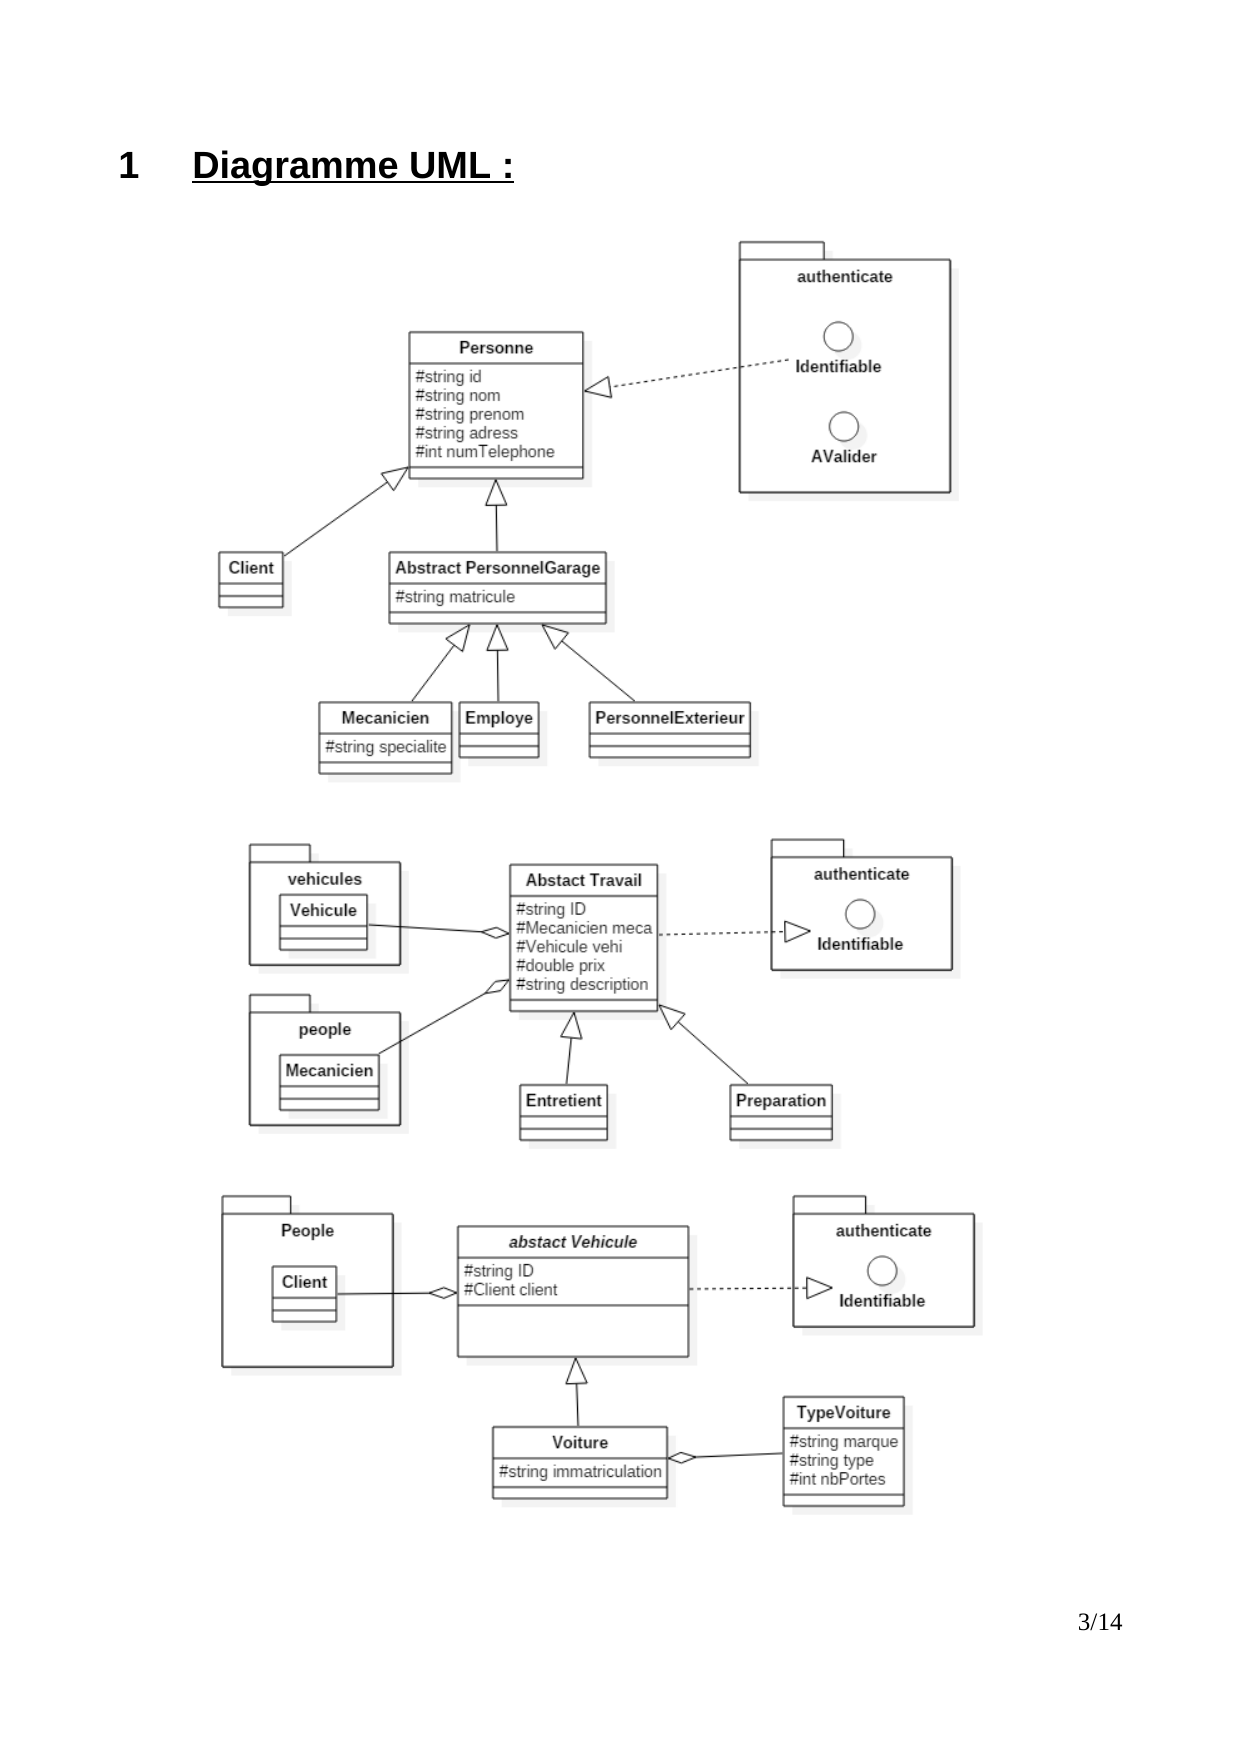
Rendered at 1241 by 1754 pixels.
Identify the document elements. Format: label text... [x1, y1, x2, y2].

subtitle Diagramme UML : [118, 143, 1122, 187]
picture [175, 801, 1068, 1555]
picture [153, 191, 979, 790]
